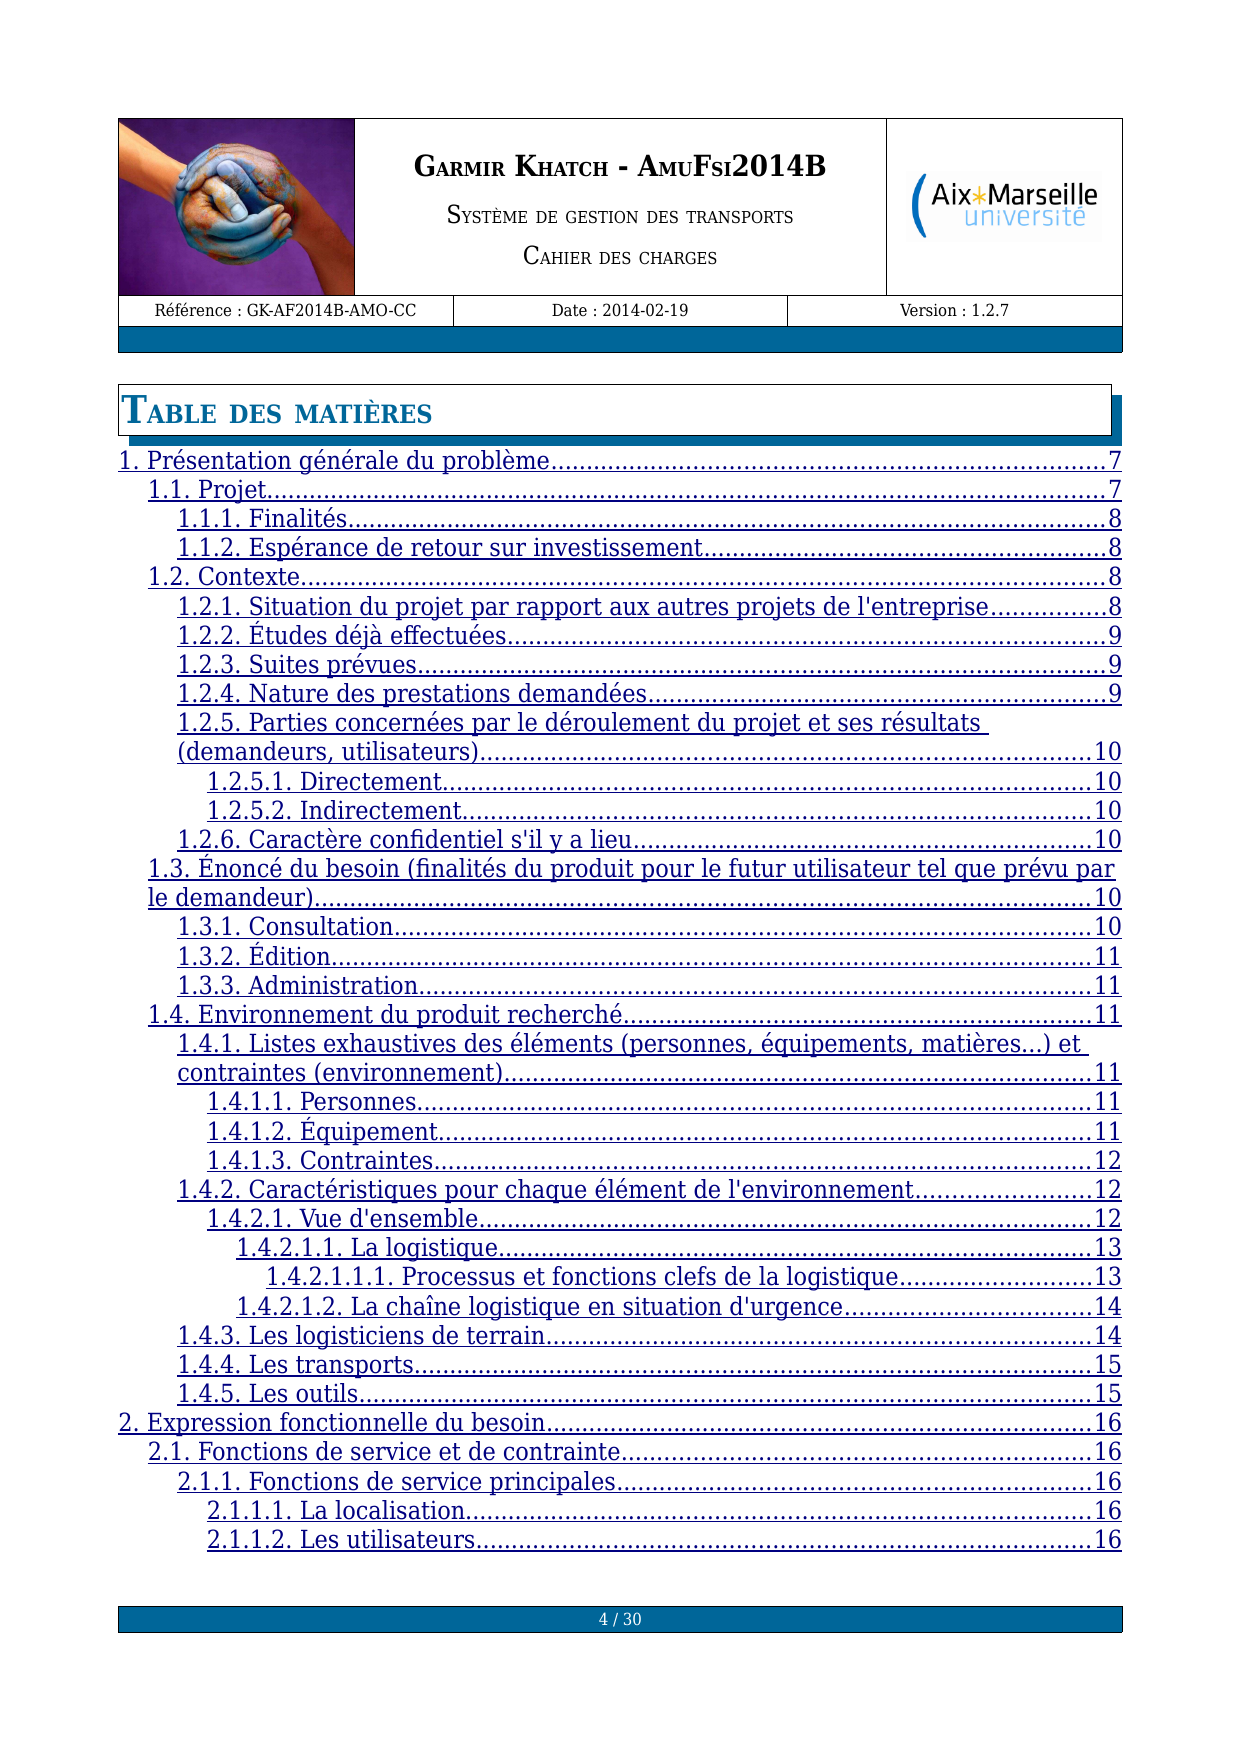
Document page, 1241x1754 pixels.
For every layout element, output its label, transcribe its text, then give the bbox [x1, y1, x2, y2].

text 2.1. Fonctions de service et de contrainte 16 [148, 1438, 1122, 1463]
text 1.3.3. Administration 11 [177, 971, 1122, 996]
text 1.2.1. Situation du projet par rapport aux autres projets de l'entreprise 8 [177, 592, 1122, 617]
picture [887, 126, 1122, 288]
text 1.4.2.1.1. La logistique 13 [236, 1233, 1122, 1258]
text 1.4.2.1.2. La chaîne logistique en situation d'urgence 14 [236, 1292, 1122, 1317]
text 1.2.5.2. Indirectement 10 [207, 796, 1122, 821]
text 1.4.2.1.1.1. Processus et fonctions clefs de la logistique 13 [266, 1263, 1122, 1288]
text 1.3. Énoncé du besoin (finalités du produit pour le futur utilisateur tel que prévu par le demandeur) 10 [148, 854, 1122, 908]
text 1.4. Environnement du produit recherché 11 [148, 1000, 1122, 1025]
text 1.3.2. Édition 11 [177, 942, 1122, 967]
text 1.3.1. Consultation 10 [177, 913, 1122, 938]
text 1.4.1. Listes exhaustives des éléments (personnes, équipements, matières...) et contraintes (environnement) 11 [177, 1029, 1122, 1083]
text 1.4.2. Caractéristiques pour chaque élément de l'environnement 12 [177, 1175, 1122, 1200]
subtitle Table des matières [119, 385, 1111, 435]
text 1.1.2. Espérance de retour sur investissement 8 [177, 533, 1122, 558]
text 2.1.1.1. La localisation 16 [207, 1496, 1122, 1521]
text 2. Expression fonctionnelle du besoin 16 [118, 1408, 1122, 1433]
text 1.4.3. Les logisticiens de terrain 14 [177, 1321, 1122, 1346]
text 1.2.5.1. Directement 10 [207, 767, 1122, 792]
picture [119, 119, 354, 295]
text 2.1.1. Fonctions de service principales 16 [177, 1467, 1122, 1492]
text 1.4.2.1. Vue d'ensemble 12 [207, 1204, 1122, 1229]
text 1.4.1.1. Personnes 11 [207, 1088, 1122, 1113]
text 1. Présentation générale du problème 7 [118, 446, 1122, 471]
text 1.4.1.3. Contraintes 12 [207, 1146, 1122, 1171]
text 1.1.1. Finalités 8 [177, 504, 1122, 529]
text 1.4.1.2. Équipement 11 [207, 1117, 1122, 1142]
text 1.2.5. Parties concernées par le déroulement du projet et ses résultats (demandeurs, utilisateurs) 10 [177, 708, 1122, 763]
text 1.2.3. Suites prévues 9 [177, 650, 1122, 675]
text 2.1.1.2. Les utilisateurs 16 [207, 1525, 1122, 1550]
text 1.1. Projet 7 [148, 475, 1122, 500]
text 1.2.2. Études déjà effectuées 9 [177, 621, 1122, 646]
text 1.4.5. Les outils 15 [177, 1379, 1122, 1404]
text 1.4.4. Les transports 15 [177, 1350, 1122, 1375]
text 1.2.4. Nature des prestations demandées 9 [177, 679, 1122, 704]
text 1.2.6. Caractère confidentiel s'il y a lieu 10 [177, 825, 1122, 850]
text 1.2. Contexte 8 [148, 563, 1122, 588]
